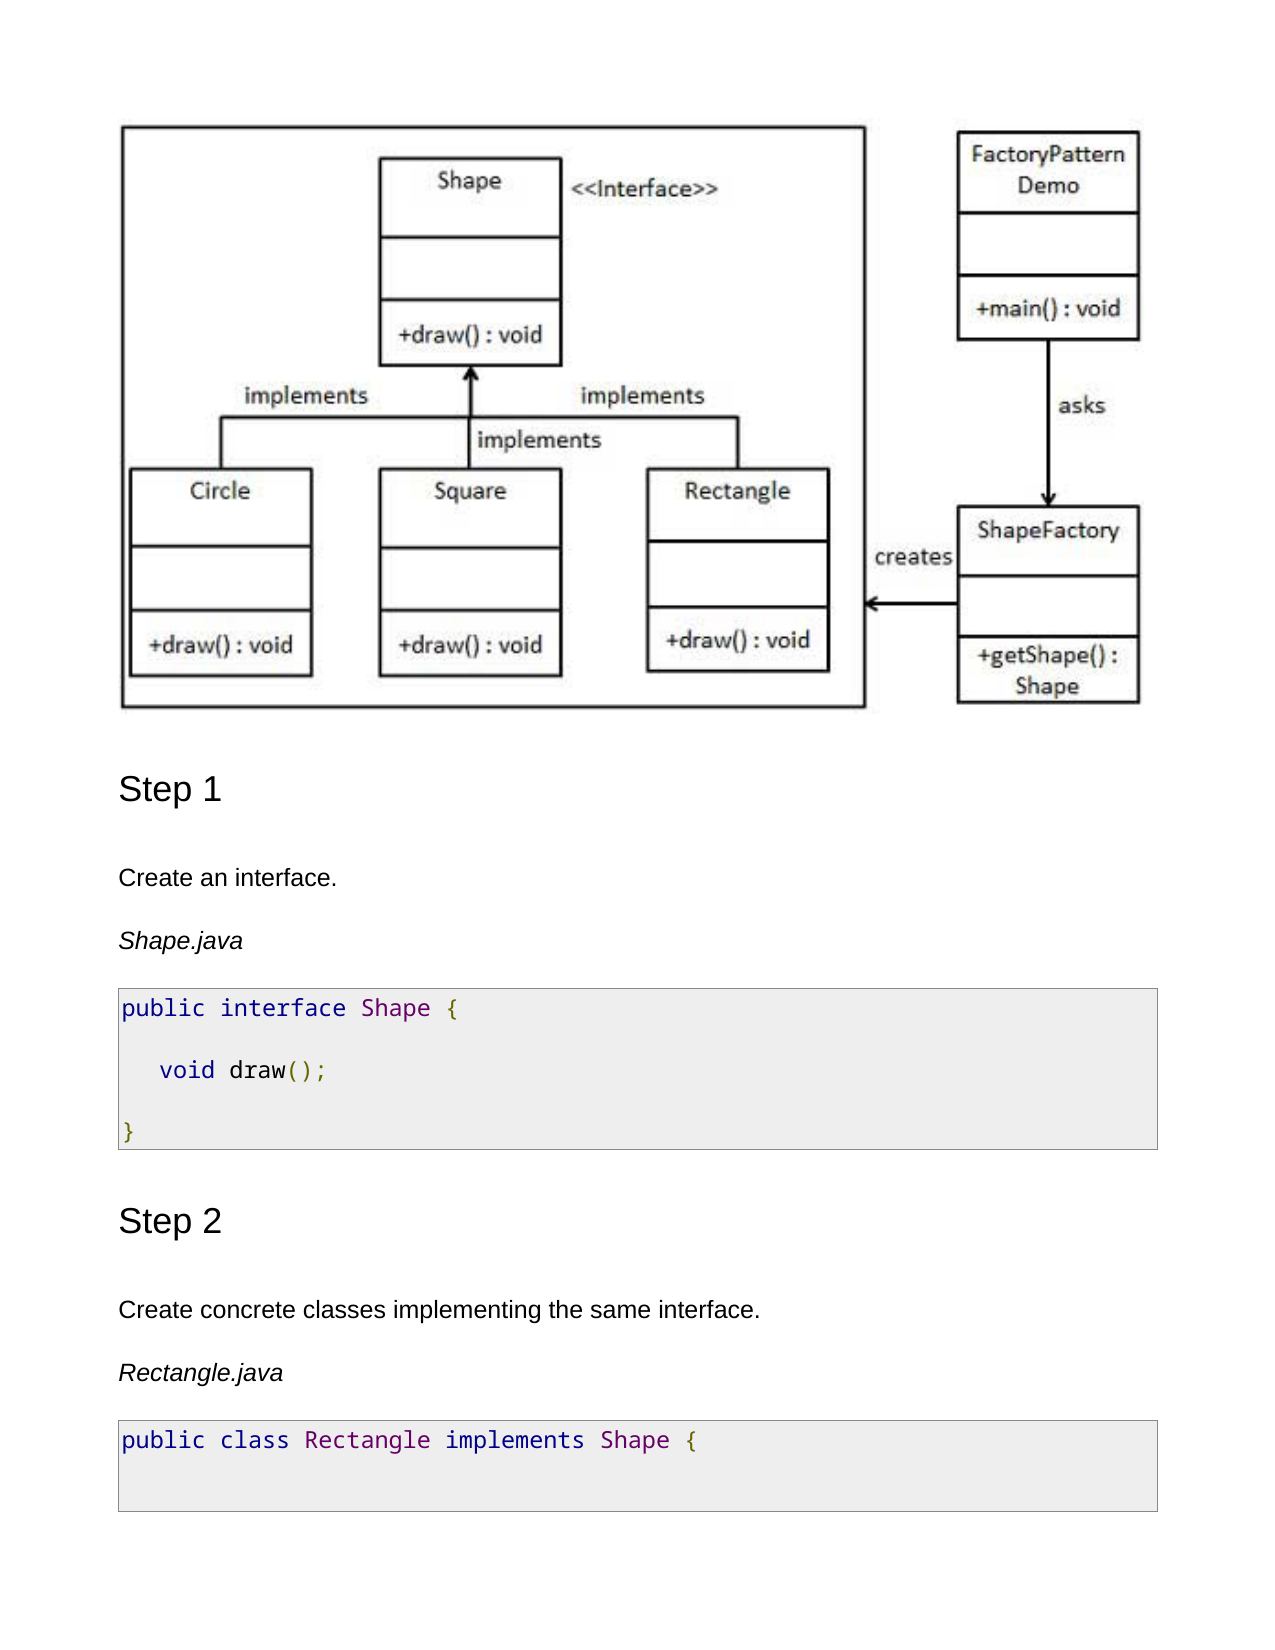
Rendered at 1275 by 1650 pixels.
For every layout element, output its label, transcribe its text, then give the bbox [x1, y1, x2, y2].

text Create an interface. [118, 863, 1157, 892]
picture [118, 118, 1144, 714]
subtitle Step 1 [118, 768, 1157, 809]
text public interface Shape { [119, 989, 1157, 1023]
subtitle Step 2 [118, 1200, 1157, 1241]
text public class Rectangle implements Shape { [119, 1421, 1157, 1455]
text Shape.java [118, 926, 1157, 954]
text void draw(); [119, 1050, 1157, 1085]
text Create concrete classes implementing the same interface. [118, 1295, 1157, 1324]
text Rectangle.java [118, 1358, 1157, 1386]
text } [119, 1111, 1157, 1149]
